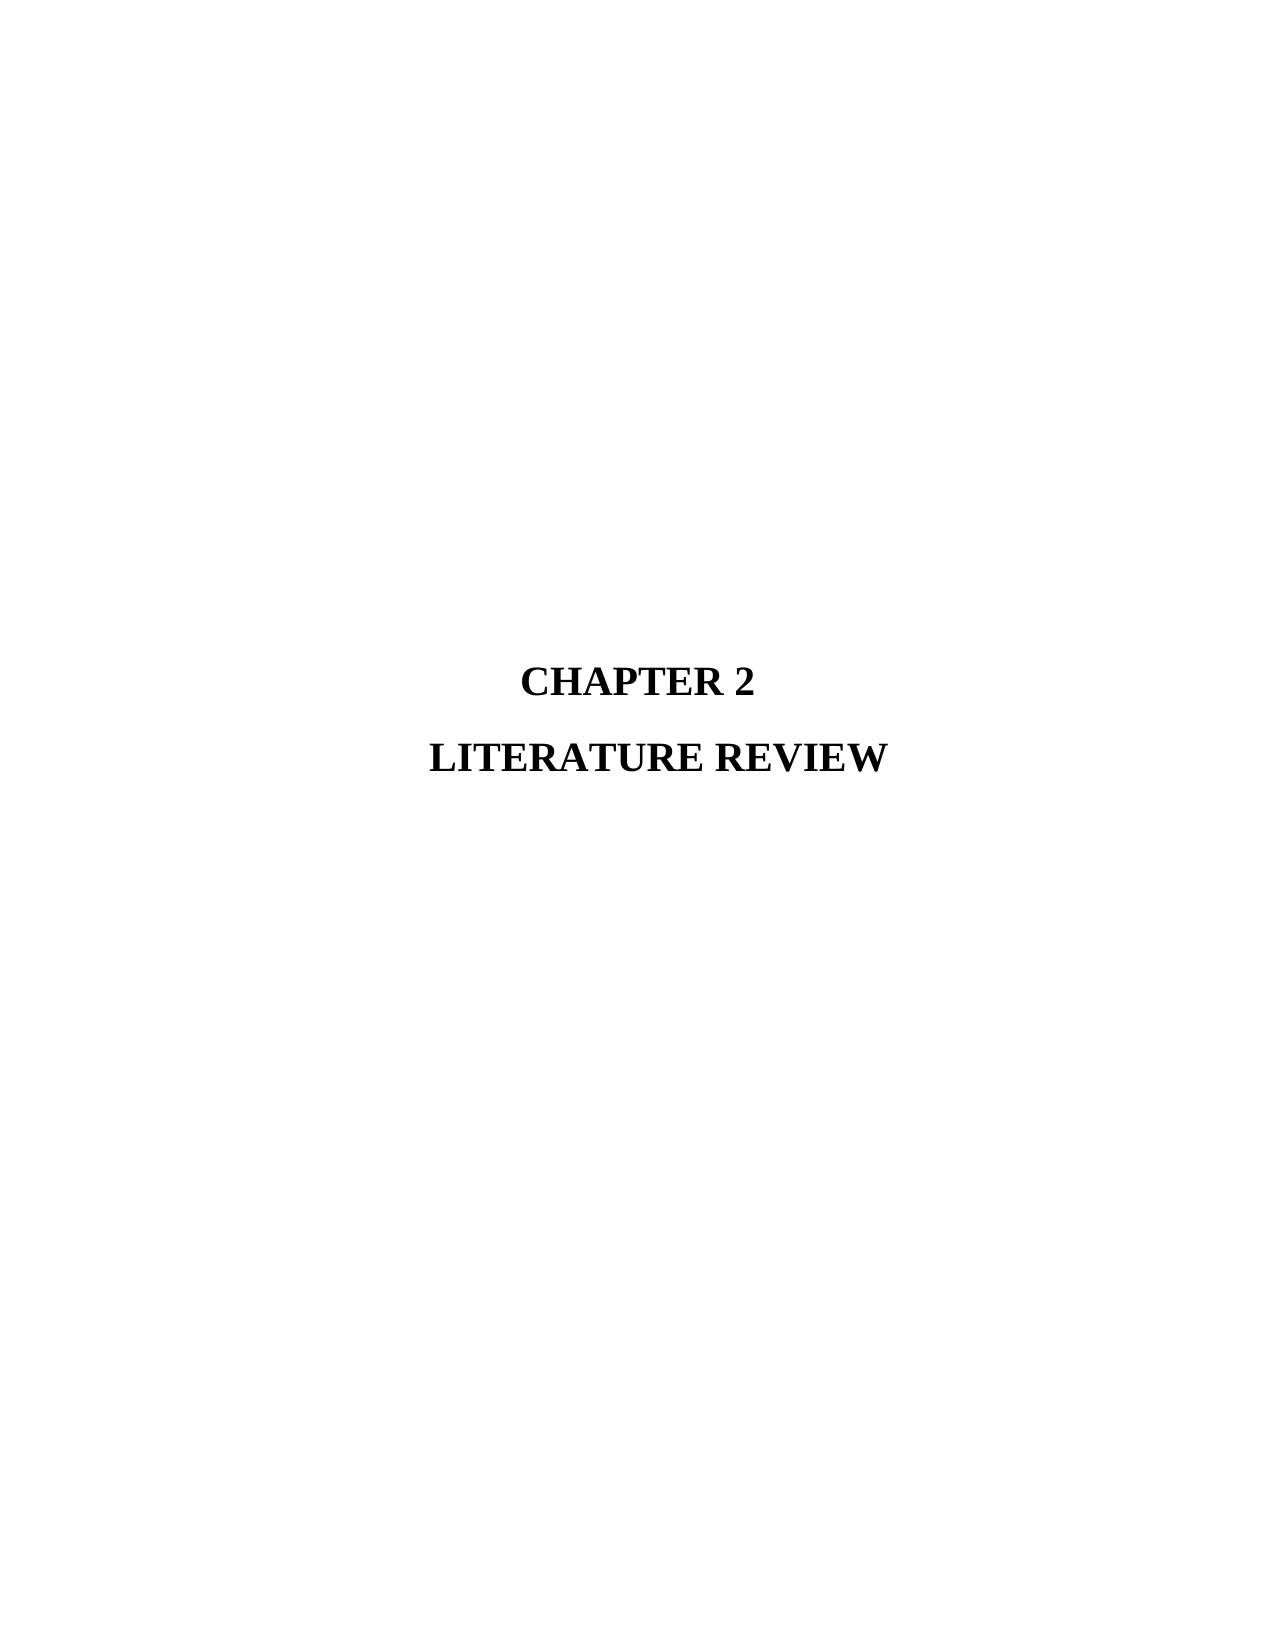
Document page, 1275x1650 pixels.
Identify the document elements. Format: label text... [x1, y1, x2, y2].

subtitle LITERATURE REVIEW [150, 733, 1125, 781]
subtitle CHAPTER 2 [150, 656, 1125, 704]
